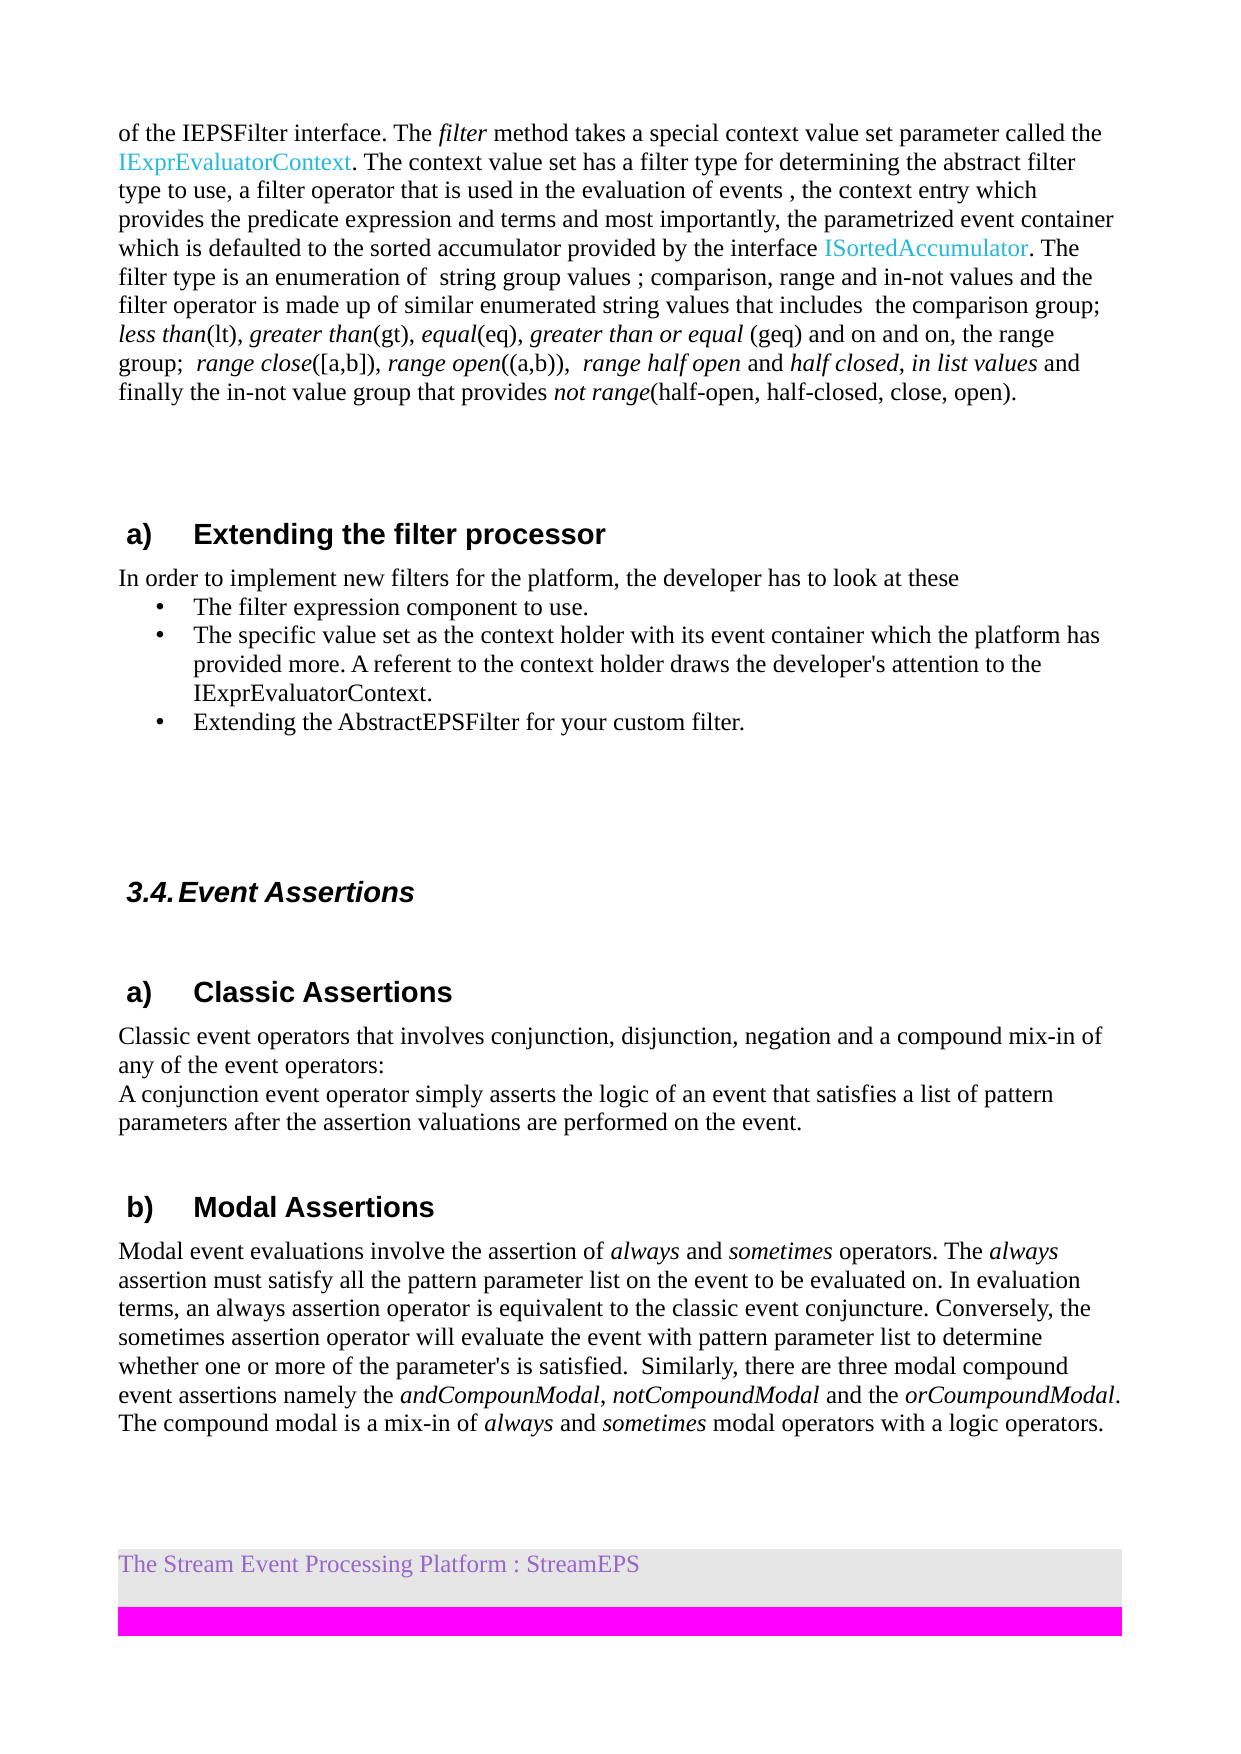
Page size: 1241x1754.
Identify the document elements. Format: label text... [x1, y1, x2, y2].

subtitle Extending the filter processor [118, 517, 1122, 550]
list The specific value set as the context holder with its event container which the platform has provided more. A referent to the context holder draws the developer's attention to the IExprEvaluatorContext. [156, 620, 1122, 707]
subtitle Classic Assertions [118, 975, 1122, 1009]
text of the IEPSFilter interface. The filter method takes a special context value set parameter called the IExprEvaluatorContext. The context value set has a filter type for determining the abstract filter type to use, a filter operator that is used in the evaluation of events , the context entry which provides the predicate expression and terms and most importantly, the parametrized event container which is defaulted to the sorted accumulator provided by the interface ISortedAccumulator. The filter type is an enumeration of string group values ; comparison, range and in-not values and the filter operator is made up of similar enumerated string values that includes the comparison group; less than(lt), greater than(gt), equal(eq), greater than or equal (geq) and on and on, the range group; range close([a,b]), range open((a,b)), range half open and half closed, in list values and finally the in-not value group that provides not range(half-open, half-closed, close, open). [118, 118, 1122, 406]
list The filter expression component to use. [156, 592, 1122, 620]
text In order to implement new filters for the platform, the developer has to look at these [118, 563, 1122, 592]
subtitle Modal Assertions [118, 1190, 1122, 1223]
text Modal event evaluations involve the assertion of always and sometimes operators. The always assertion must satisfy all the pattern parameter list on the event to be evaluated on. In evaluation terms, an always assertion operator is equivalent to the classic event conjuncture. Conversely, the sometimes assertion operator will evaluate the event with pattern parameter list to determine whether one or more of the parameter's is satisfied. Similarly, there are three modal compound event assertions namely the andCompounModal, notCompoundModal and the orCoumpoundModal. The compound modal is a mix-in of always and sometimes modal operators with a logic operators. [118, 1236, 1122, 1437]
subtitle Event Assertions [118, 875, 1122, 909]
list Extending the AbstractEPSFilter for your custom filter. [156, 707, 1122, 735]
text A conjunction event operator simply asserts the logic of an event that satisfies a list of pattern parameters after the assertion valuations are performed on the event. [118, 1079, 1122, 1136]
text Classic event operators that involves conjunction, disjunction, negation and a compound mix-in of any of the event operators: [118, 1021, 1122, 1079]
